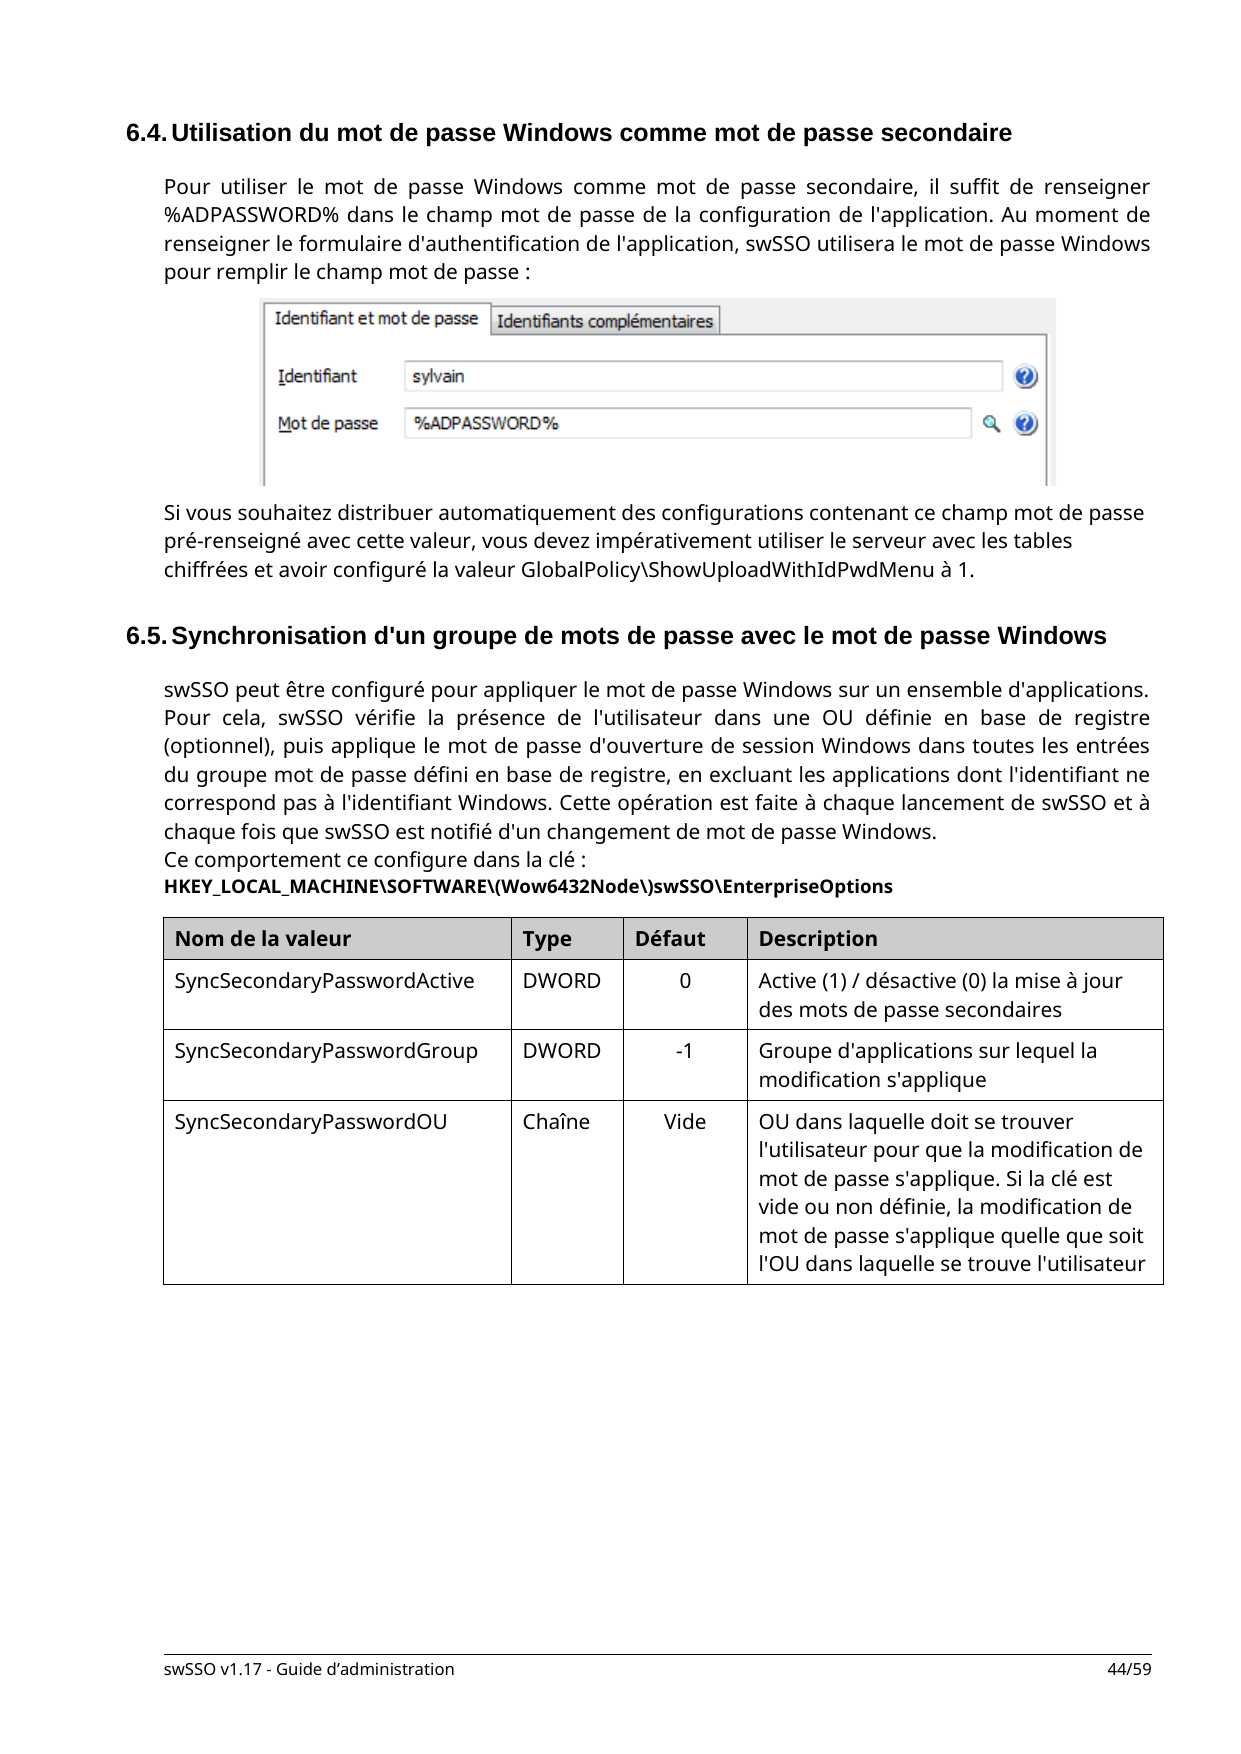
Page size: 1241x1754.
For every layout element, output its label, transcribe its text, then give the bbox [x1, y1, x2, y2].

table_header Description [748, 918, 1163, 959]
table_header Nom de la valeur [164, 918, 511, 959]
table_cell Groupe d'applications sur lequel la modification s'applique [748, 1030, 1163, 1100]
picture [259, 298, 1057, 486]
table_cell DWORD [512, 960, 623, 1029]
table_cell Vide [624, 1101, 747, 1284]
table_header Défaut [624, 918, 747, 959]
table_header Type [512, 918, 623, 959]
table_cell DWORD [512, 1030, 623, 1100]
text Pour utiliser le mot de passe Windows comme mot de passe secondaire, il suffit de renseigner %ADPASSWORD% dans le champ mot de passe de la configuration de l'application. Au moment de renseigner le formulaire d'authentification de l'application, swSSO utilisera le mot de passe Windows pour remplir le champ mot de passe : [164, 172, 1152, 286]
table_cell SyncSecondaryPasswordOU [164, 1101, 511, 1284]
text Si vous souhaitez distribuer automatiquement des configurations contenant ce champ mot de passe pré-renseigné avec cette valeur, vous devez impérativement utiliser le serveur avec les tables chiffrées et avoir configuré la valeur GlobalPolicy\ShowUploadWithIdPwdMenu à 1. [164, 498, 1152, 583]
table_cell SyncSecondaryPasswordActive [164, 960, 511, 1029]
table_cell -1 [624, 1030, 747, 1100]
table_cell Chaîne [512, 1101, 623, 1284]
text swSSO peut être configuré pour appliquer le mot de passe Windows sur un ensemble d'applications. Pour cela, swSSO vérifie la présence de l'utilisateur dans une OU définie en base de registre (optionnel), puis applique le mot de passe d'ouverture de session Windows dans toutes les entrées du groupe mot de passe défini en base de registre, en excluant les applications dont l'identifiant ne correspond pas à l'identifiant Windows. Cette opération est faite à chaque lancement de swSSO et à chaque fois que swSSO est notifié d'un changement de mot de passe Windows. Ce comportement ce configure dans la clé : HKEY_LOCAL_MACHINE\SOFTWARE\(Wow6432Node\)swSSO\EnterpriseOptions [164, 675, 1152, 899]
table_cell OU dans laquelle doit se trouver l'utilisateur pour que la modification de mot de passe s'applique. Si la clé est vide ou non définie, la modification de mot de passe s'applique quelle que soit l'OU dans laquelle se trouve l'utilisateur [748, 1101, 1163, 1284]
subtitle Utilisation du mot de passe Windows comme mot de passe secondaire [126, 118, 1152, 147]
subtitle Synchronisation d'un groupe de mots de passe avec le mot de passe Windows [126, 621, 1152, 650]
table_cell 0 [624, 960, 747, 1029]
table_cell Active (1) / désactive (0) la mise à jour des mots de passe secondaires [748, 960, 1163, 1029]
table_cell SyncSecondaryPasswordGroup [164, 1030, 511, 1100]
